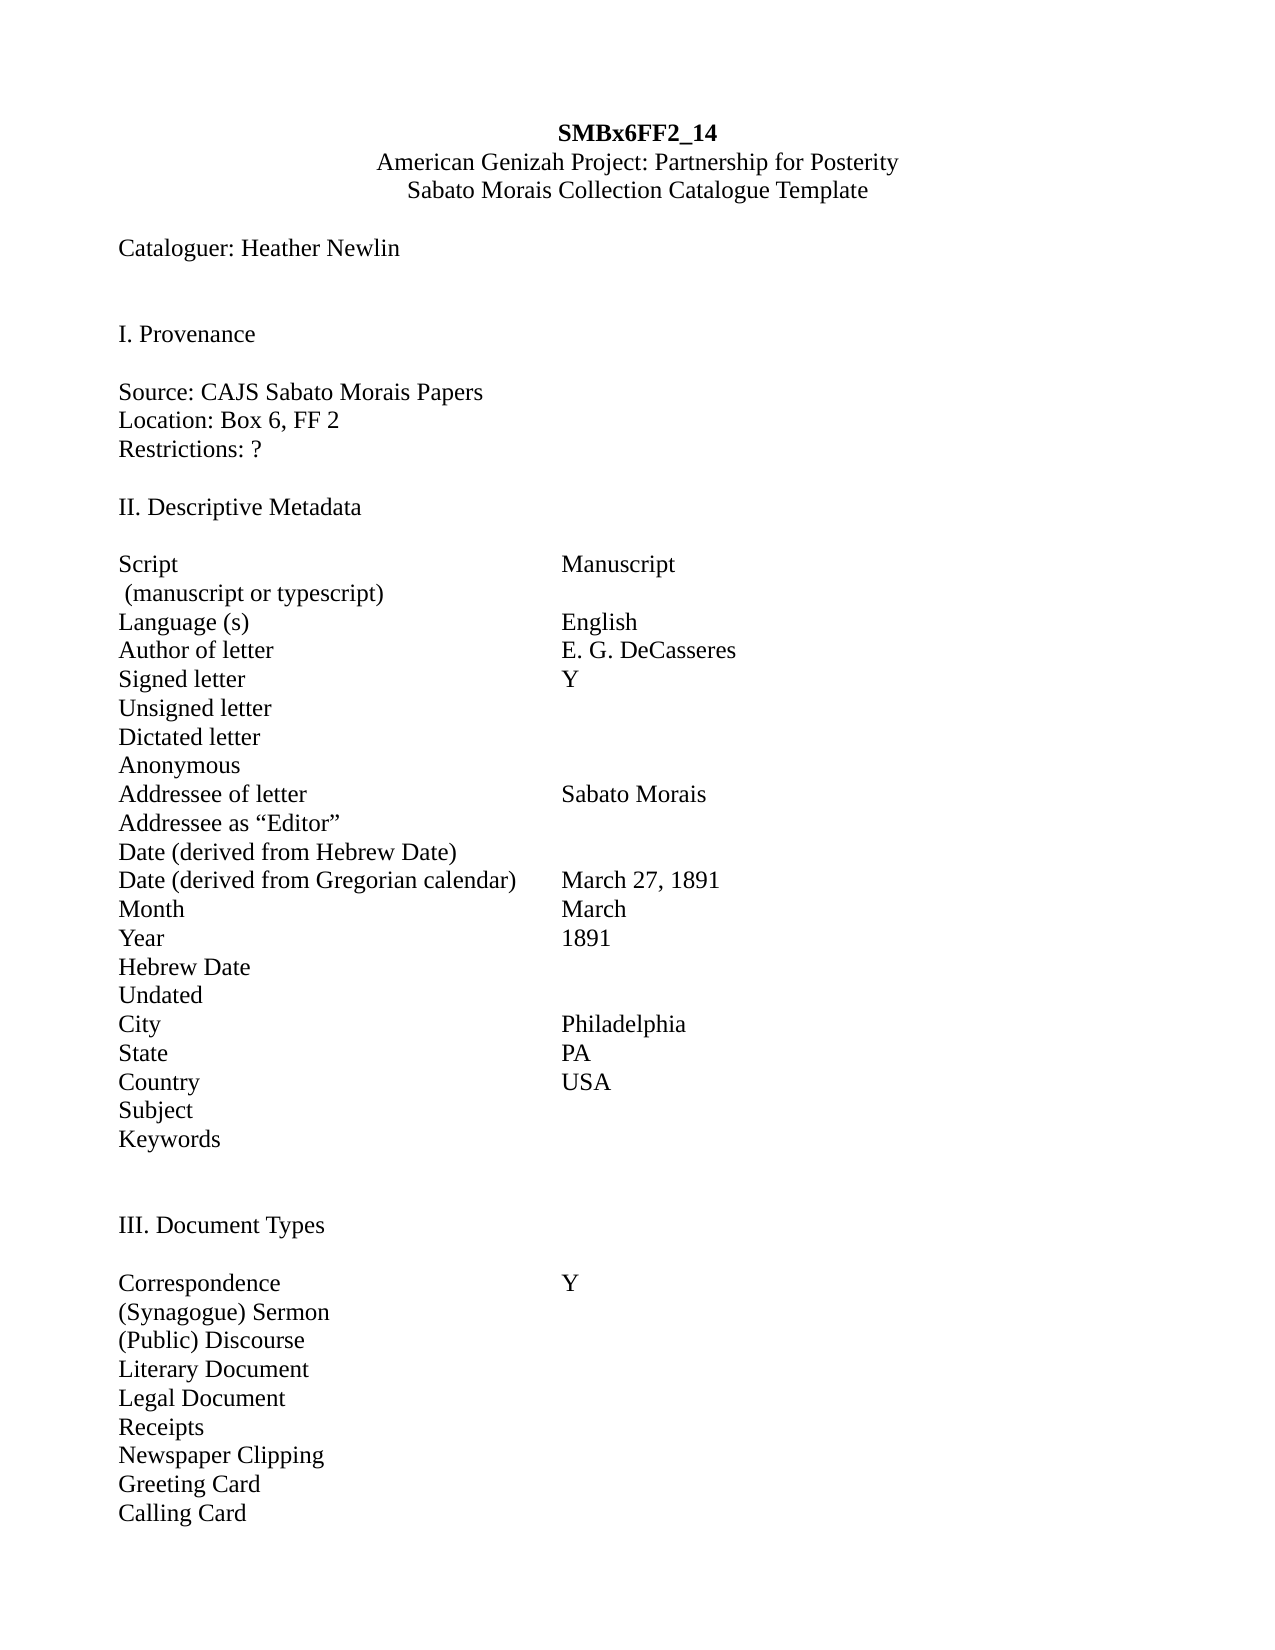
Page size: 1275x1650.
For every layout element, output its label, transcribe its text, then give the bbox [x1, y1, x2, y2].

text State PA [118, 1038, 1157, 1067]
text Country USA [118, 1067, 1157, 1096]
text Subject [118, 1096, 1157, 1124]
text III. Document Types [118, 1211, 1157, 1239]
text Sabato Morais Collection Catalogue Template [118, 176, 1157, 204]
text Calling Card [118, 1498, 1157, 1527]
text Unsigned letter [118, 693, 1157, 722]
text Signed letter Y [118, 664, 1157, 693]
text Correspondence Y [118, 1268, 1157, 1297]
text SMBx6FF2_14 [118, 118, 1157, 147]
text Newspaper Clipping [118, 1441, 1157, 1469]
text (Public) Discourse [118, 1326, 1157, 1354]
text Addressee of letter Sabato Morais [118, 779, 1157, 808]
text Keywords [118, 1124, 1157, 1153]
text City Philadelphia [118, 1009, 1157, 1038]
text Author of letter E. G. DeCasseres [118, 636, 1157, 664]
text Script Manuscript [118, 549, 1157, 578]
text Language (s) English [118, 607, 1157, 636]
text (Synagogue) Sermon [118, 1297, 1157, 1326]
text Restrictions: ? [118, 434, 1157, 463]
text (manuscript or typescript) [118, 578, 1157, 607]
text Cataloguer: Heather Newlin [118, 233, 1157, 262]
text Undated [118, 981, 1157, 1009]
text Hebrew Date [118, 952, 1157, 981]
text Addressee as “Editor” [118, 808, 1157, 837]
text American Genizah Project: Partnership for Posterity [118, 147, 1157, 176]
text Dictated letter [118, 722, 1157, 751]
text Date (derived from Gregorian calendar) March 27, 1891 [118, 866, 1157, 894]
text Receipts [118, 1412, 1157, 1441]
text Year 1891 [118, 923, 1157, 952]
text II. Descriptive Metadata [118, 492, 1157, 521]
text Source: CAJS Sabato Morais Papers [118, 377, 1157, 406]
text Literary Document [118, 1354, 1157, 1383]
text I. Provenance [118, 319, 1157, 348]
text Anonymous [118, 751, 1157, 779]
text Location: Box 6, FF 2 [118, 406, 1157, 434]
text Date (derived from Hebrew Date) [118, 837, 1157, 866]
text Legal Document [118, 1383, 1157, 1412]
text Month March [118, 894, 1157, 923]
text Greeting Card [118, 1469, 1157, 1498]
